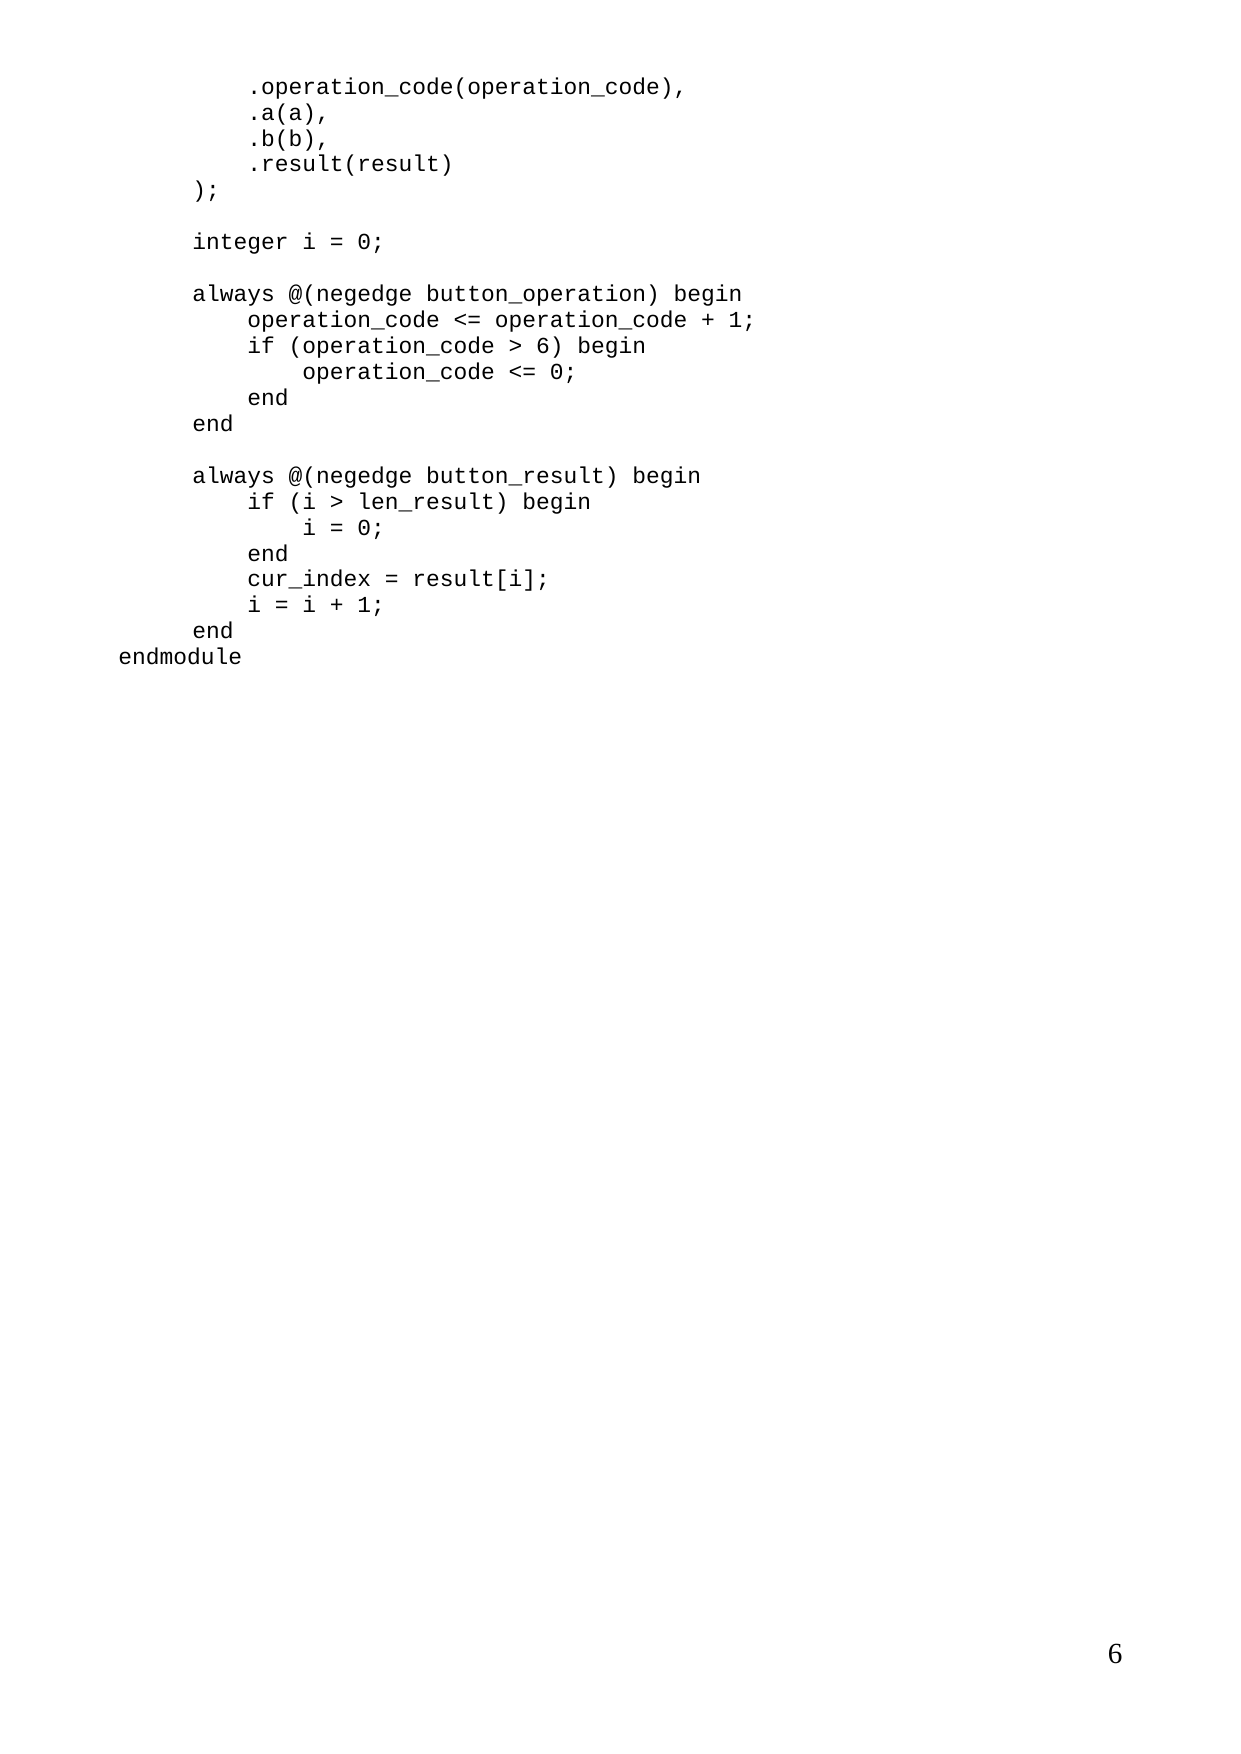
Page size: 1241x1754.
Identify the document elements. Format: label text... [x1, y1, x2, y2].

text i = i + 1; [118, 594, 1122, 620]
text operation_code <= 0; [118, 360, 1122, 386]
text i = 0; [118, 516, 1122, 542]
text end [118, 386, 1122, 412]
text .result(result) [118, 153, 1122, 179]
text .b(b), [118, 127, 1122, 153]
text end [118, 542, 1122, 568]
text operation_code <= operation_code + 1; [118, 308, 1122, 334]
text always @(negedge button_operation) begin [118, 282, 1122, 308]
text ); [118, 179, 1122, 205]
text if (operation_code > 6) begin [118, 334, 1122, 360]
text endmodule [118, 646, 1122, 672]
text if (i > len_result) begin [118, 490, 1122, 516]
text .a(a), [118, 101, 1122, 127]
text end [118, 412, 1122, 438]
text cur_index = result[i]; [118, 568, 1122, 594]
text .operation_code(operation_code), [118, 75, 1122, 101]
text always @(negedge button_result) begin [118, 464, 1122, 490]
text integer i = 0; [118, 231, 1122, 257]
text end [118, 620, 1122, 646]
